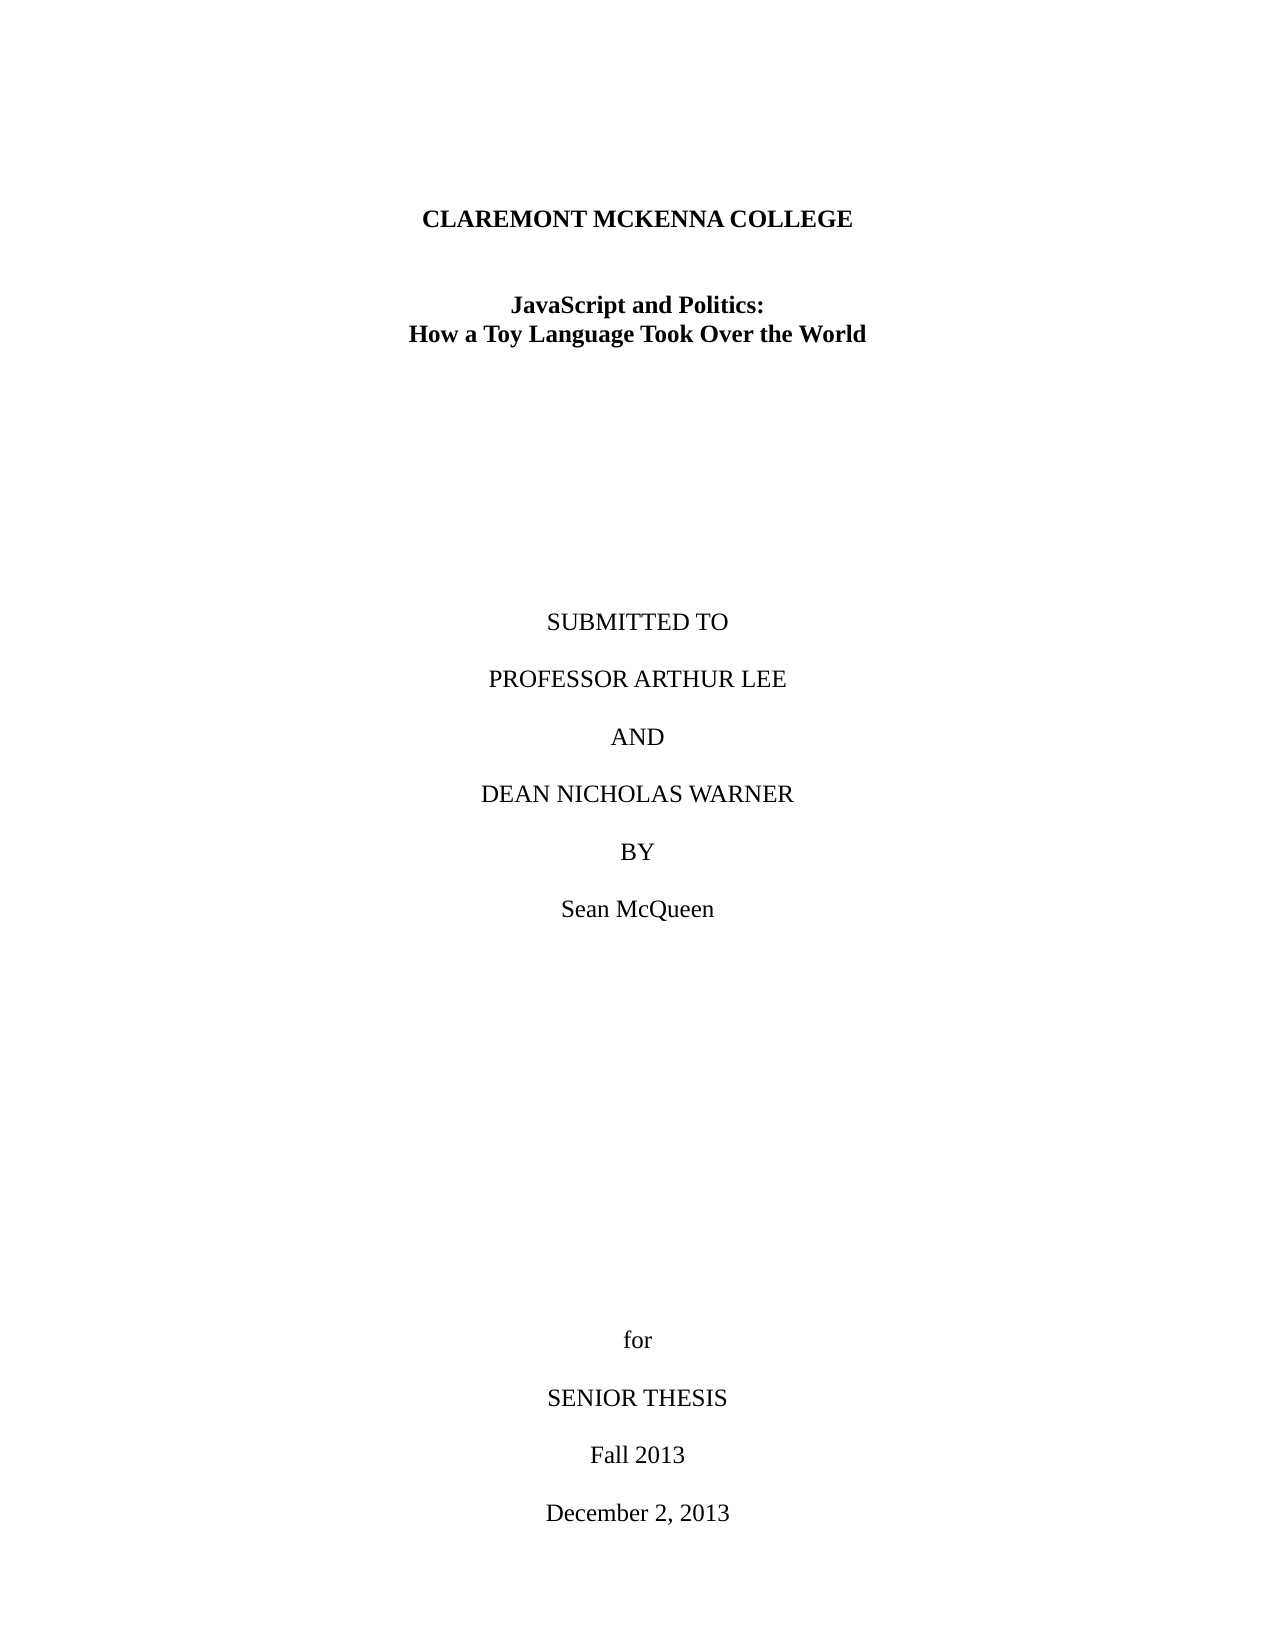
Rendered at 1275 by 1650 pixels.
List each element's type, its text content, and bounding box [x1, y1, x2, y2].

text CLAREMONT MCKENNA COLLEGE [118, 204, 1157, 233]
text DEAN NICHOLAS WARNER [118, 779, 1157, 808]
text How a Toy Language Took Over the World [118, 319, 1157, 348]
text December 2, 2013 [118, 1498, 1157, 1527]
text SENIOR THESIS [118, 1383, 1157, 1412]
text for [118, 1326, 1157, 1354]
text BY [118, 837, 1157, 866]
text Sean McQueen [118, 894, 1157, 923]
text PROFESSOR ARTHUR LEE [118, 664, 1157, 693]
text JavaScript and Politics: [118, 291, 1157, 319]
text AND [118, 722, 1157, 751]
text SUBMITTED TO [118, 607, 1157, 636]
text Fall 2013 [118, 1441, 1157, 1469]
